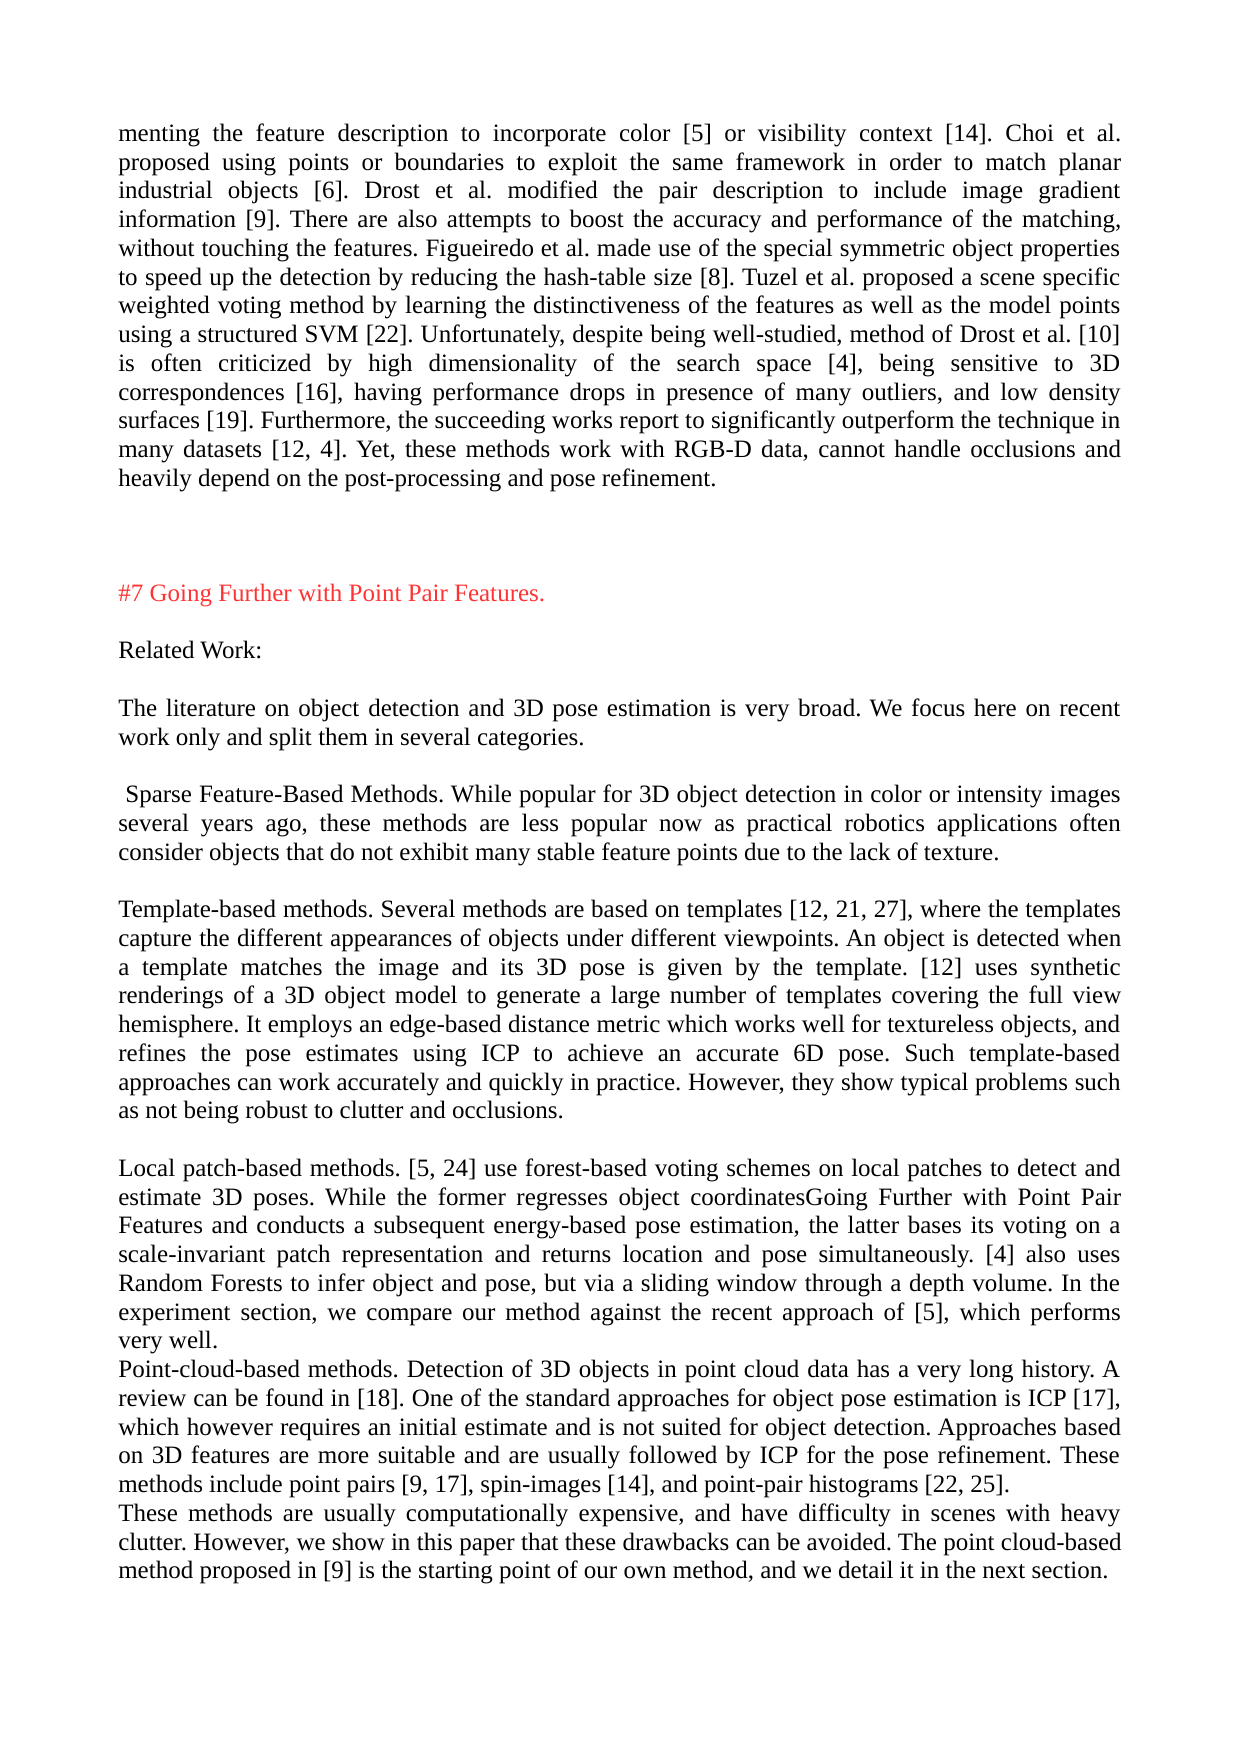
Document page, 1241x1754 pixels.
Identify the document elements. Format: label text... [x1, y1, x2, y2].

text Related Work: [118, 636, 1122, 664]
text Local patch-based methods. [5, 24] use forest-based voting schemes on local patches to detect and estimate 3D poses. While the former regresses object coordinatesGoing Further with Point Pair Features and conducts a subsequent energy-based pose estimation, the latter bases its voting on a scale-invariant patch representation and returns location and pose simultaneously. [4] also uses Random Forests to infer object and pose, but via a sliding window through a depth volume. In the experiment section, we compare our method against the recent approach of [5], which performs very well. [118, 1153, 1122, 1354]
text Template-based methods. Several methods are based on templates [12, 21, 27], where the templates capture the different appearances of objects under different viewpoints. An object is detected when a template matches the image and its 3D pose is given by the template. [12] uses synthetic renderings of a 3D object model to generate a large number of templates covering the full view hemisphere. It employs an edge-based distance metric which works well for textureless objects, and refines the pose estimates using ICP to achieve an accurate 6D pose. Such template-based approaches can work accurately and quickly in practice. However, they show typical problems such as not being robust to clutter and occlusions. [118, 894, 1122, 1124]
text Point-cloud-based methods. Detection of 3D objects in point cloud data has a very long history. A review can be found in [18]. One of the standard approaches for object pose estimation is ICP [17], which however requires an initial estimate and is not suited for object detection. Approaches based on 3D features are more suitable and are usually followed by ICP for the pose refinement. These methods include point pairs [9, 17], spin-images [14], and point-pair histograms [22, 25]. [118, 1354, 1122, 1498]
text many datasets [12, 4]. Yet, these methods work with RGB-D data, cannot handle occlusions and heavily depend on the post-processing and pose refinement. [118, 434, 1122, 492]
text #7 Going Further with Point Pair Features. [118, 578, 1122, 607]
text Sparse Feature-Based Methods. While popular for 3D object detection in color or intensity images several years ago, these methods are less popular now as practical robotics applications often consider objects that do not exhibit many stable feature points due to the lack of texture. [118, 779, 1122, 866]
text The literature on object detection and 3D pose estimation is very broad. We focus here on recent work only and split them in several categories. [118, 693, 1122, 751]
text These methods are usually computationally expensive, and have difficulty in scenes with heavy clutter. However, we show in this paper that these drawbacks can be avoided. The point cloud-based method proposed in [9] is the starting point of our own method, and we detail it in the next section. [118, 1498, 1122, 1584]
text menting the feature description to incorporate color [5] or visibility context [14]. Choi et al. proposed using points or boundaries to exploit the same framework in order to match planar industrial objects [6]. Drost et al. modified the pair description to include image gradient information [9]. There are also attempts to boost the accuracy and performance of the matching, without touching the features. Figueiredo et al. made use of the special symmetric object properties to speed up the detection by reducing the hash-table size [8]. Tuzel et al. proposed a scene specific weighted voting method by learning the distinctiveness of the features as well as the model points using a structured SVM [22]. Unfortunately, despite being well-studied, method of Drost et al. [10] is often criticized by high dimensionality of the search space [4], being sensitive to 3D correspondences [16], having performance drops in presence of many outliers, and low density surfaces [19]. Furthermore, the succeeding works report to significantly outperform the technique in [118, 118, 1122, 434]
